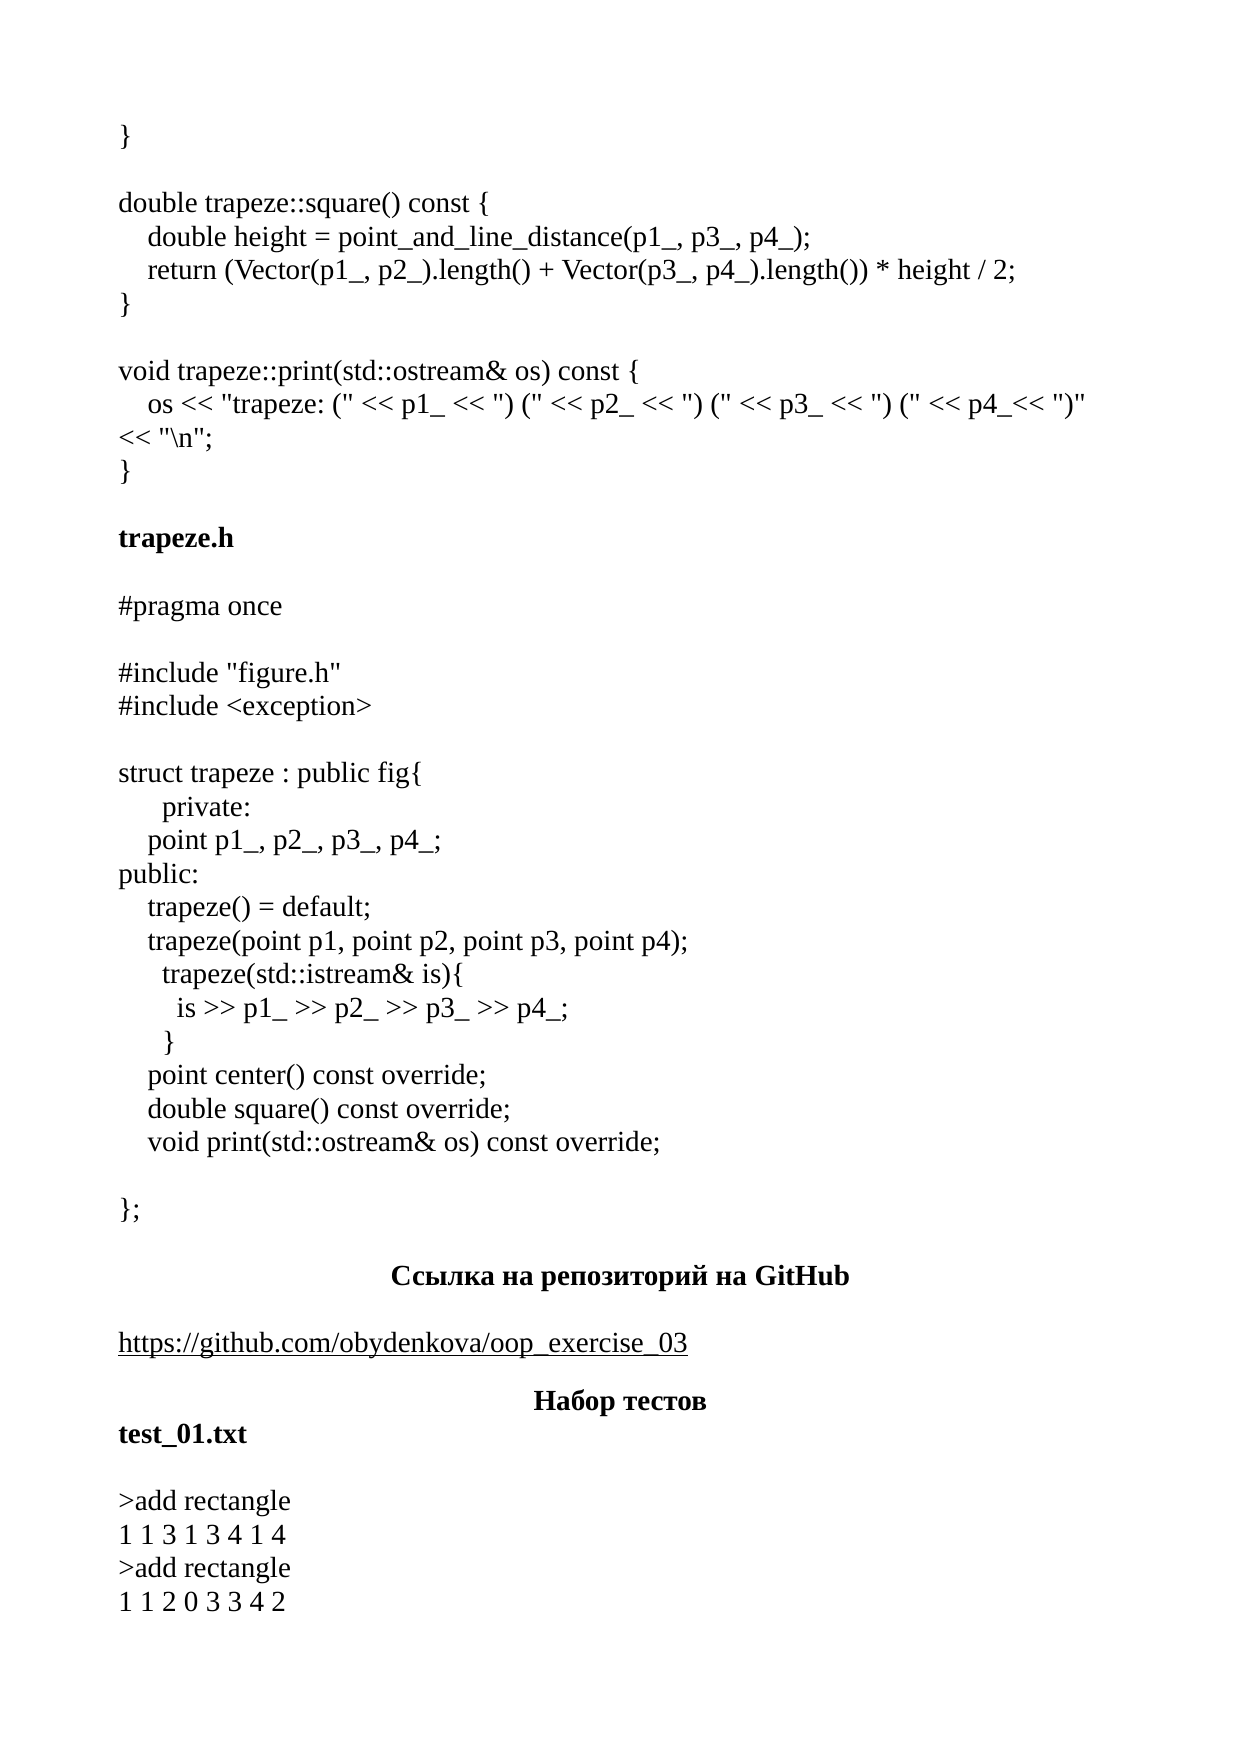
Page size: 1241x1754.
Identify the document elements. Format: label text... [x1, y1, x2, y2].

text } [118, 118, 1122, 152]
text #include <exception> [118, 688, 1122, 722]
text test_01.txt [118, 1416, 1122, 1450]
text } [118, 1024, 1122, 1057]
text trapeze(std::istream& is){ [118, 957, 1122, 990]
text os << "trapeze: (" << p1_ << ") (" << p2_ << ") (" << p3_ << ") (" << p4_<< ")" << "\n"; [118, 386, 1122, 453]
text trapeze(point p1, point p2, point p3, point p4); [118, 923, 1122, 957]
text private: [118, 789, 1122, 822]
text trapeze() = default; [118, 889, 1122, 923]
text double trapeze::square() const { [118, 185, 1122, 219]
text 1 1 2 0 3 3 4 2 [118, 1584, 1122, 1618]
text >add rectangle [118, 1551, 1122, 1584]
text }; [118, 1191, 1122, 1225]
text is >> p1_ >> p2_ >> p3_ >> p4_; [118, 990, 1122, 1024]
text #include "figure.h" [118, 655, 1122, 688]
text https://github.com/obydenkova/oop_exercise_03 [118, 1326, 1122, 1359]
text double height = point_and_line_distance(p1_, p3_, p4_); [118, 219, 1122, 252]
text Ссылка на репозиторий на GitHub [118, 1258, 1122, 1292]
text point p1_, p2_, p3_, p4_; [118, 822, 1122, 856]
text 1 1 3 1 3 4 1 4 [118, 1517, 1122, 1551]
text void print(std::ostream& os) const override; [118, 1124, 1122, 1158]
text } [118, 453, 1122, 487]
text Набор тестов [118, 1383, 1122, 1416]
text point center() const override; [118, 1057, 1122, 1091]
text double square() const override; [118, 1091, 1122, 1124]
text } [118, 286, 1122, 319]
text return (Vector(p1_, p2_).length() + Vector(p3_, p4_).length()) * height / 2; [118, 252, 1122, 286]
text struct trapeze : public fig{ [118, 755, 1122, 789]
text void trapeze::print(std::ostream& os) const { [118, 353, 1122, 386]
text trapeze.h [118, 521, 1122, 554]
text public: [118, 856, 1122, 889]
text #pragma once [118, 588, 1122, 621]
text >add rectangle [118, 1483, 1122, 1517]
